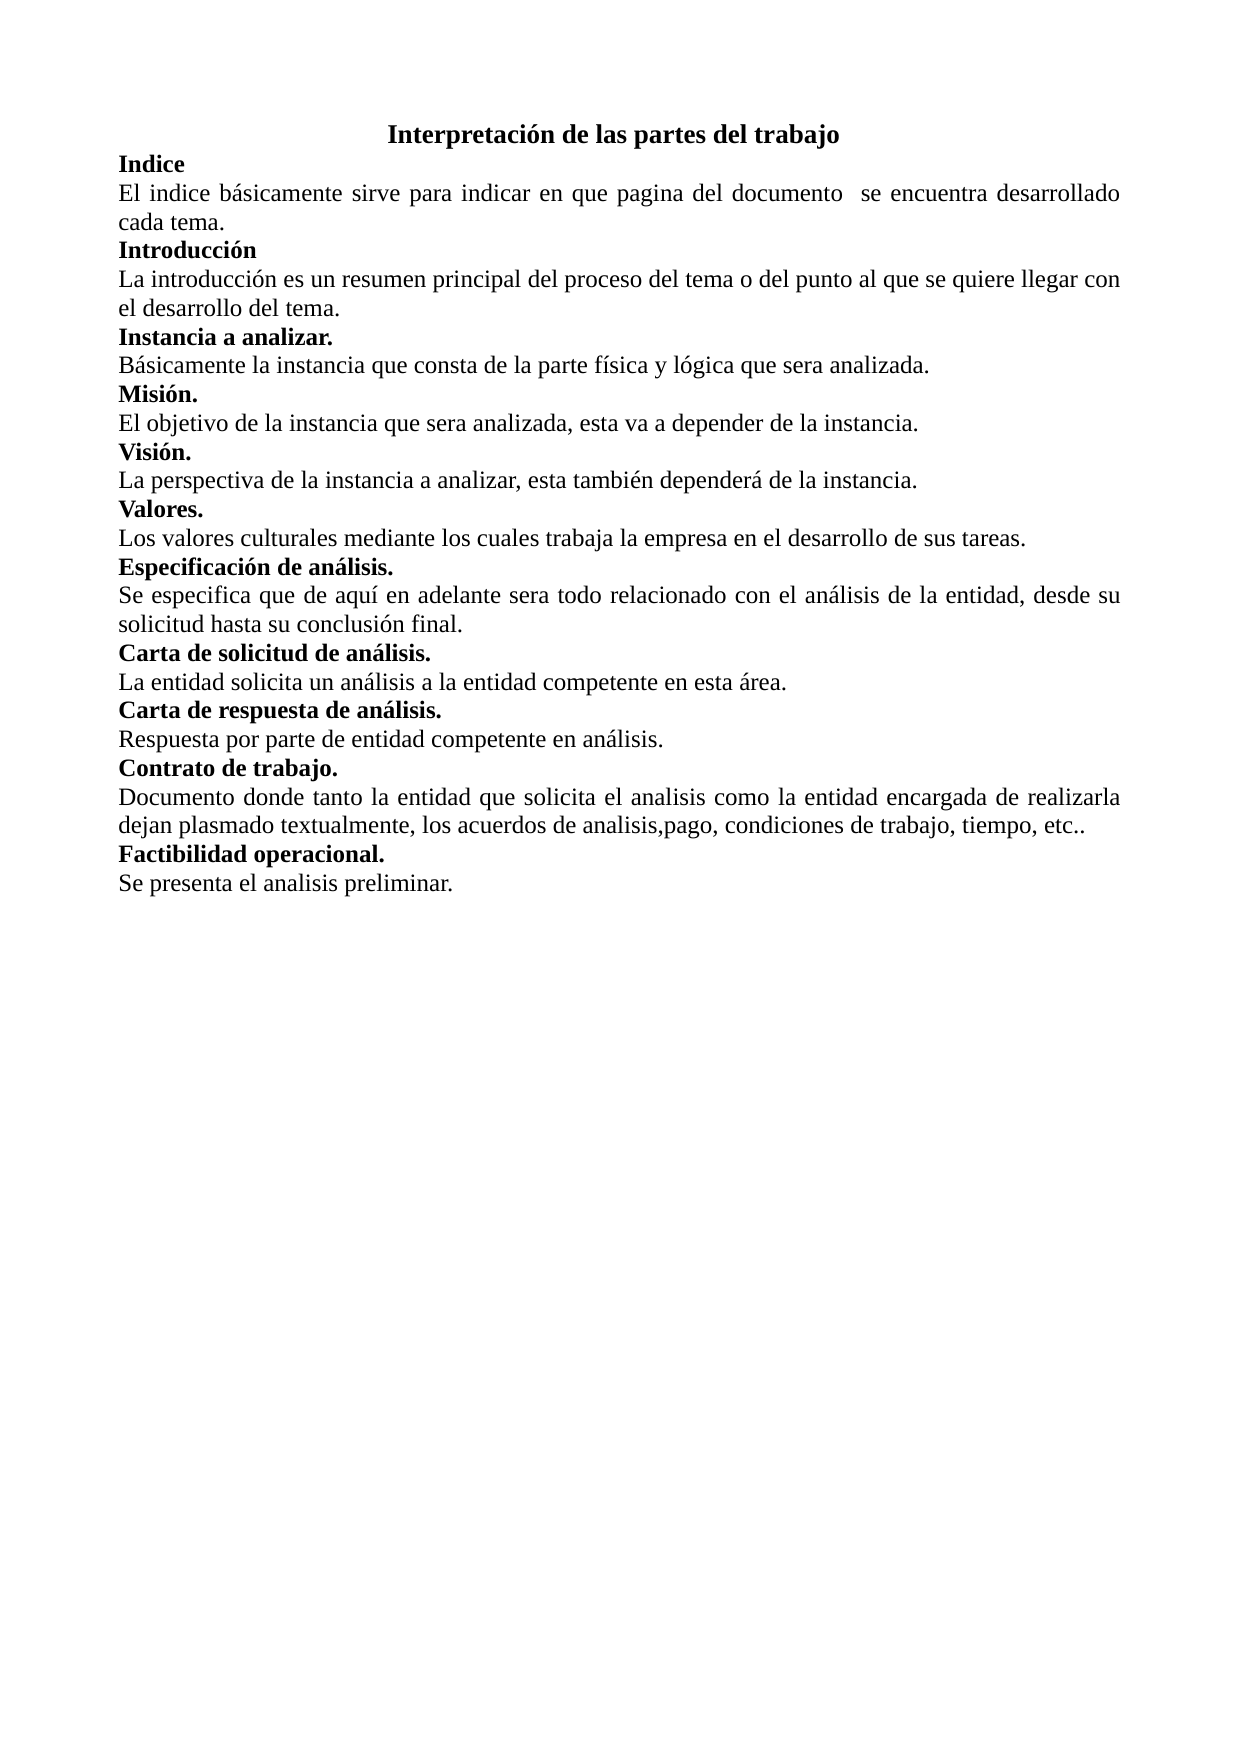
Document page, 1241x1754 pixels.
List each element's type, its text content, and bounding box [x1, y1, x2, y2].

text Interpretación de las partes del trabajo [118, 118, 1122, 149]
text Los valores culturales mediante los cuales trabaja la empresa en el desarrollo de sus tareas. [118, 523, 1122, 552]
text Básicamente la instancia que consta de la parte física y lógica que sera analizada. [118, 351, 1122, 379]
text Visión. [118, 437, 1122, 466]
text El indice básicamente sirve para indicar en que pagina del documento se encuentra desarrollado cada tema. [118, 178, 1122, 236]
text La introducción es un resumen principal del proceso del tema o del punto al que se quiere llegar con el desarrollo del tema. [118, 264, 1122, 322]
text Documento donde tanto la entidad que solicita el analisis como la entidad encargada de realizarla dejan plasmado textualmente, los acuerdos de analisis,pago, condiciones de trabajo, tiempo, etc.. [118, 782, 1122, 839]
text Indice [118, 149, 1122, 178]
text Se especifica que de aquí en adelante sera todo relacionado con el análisis de la entidad, desde su solicitud hasta su conclusión final. [118, 581, 1122, 638]
text El objetivo de la instancia que sera analizada, esta va a depender de la instancia. [118, 408, 1122, 437]
text Contrato de trabajo. [118, 753, 1122, 782]
text Valores. [118, 494, 1122, 523]
text Carta de solicitud de análisis. [118, 638, 1122, 667]
text Introducción [118, 236, 1122, 264]
text Carta de respuesta de análisis. [118, 696, 1122, 724]
text Se presenta el analisis preliminar. [118, 868, 1122, 897]
text Misión. [118, 379, 1122, 408]
text La entidad solicita un análisis a la entidad competente en esta área. [118, 667, 1122, 696]
text Factibilidad operacional. [118, 839, 1122, 868]
text Especificación de análisis. [118, 552, 1122, 581]
text Instancia a analizar. [118, 322, 1122, 351]
text Respuesta por parte de entidad competente en análisis. [118, 724, 1122, 753]
text La perspectiva de la instancia a analizar, esta también dependerá de la instancia. [118, 466, 1122, 494]
